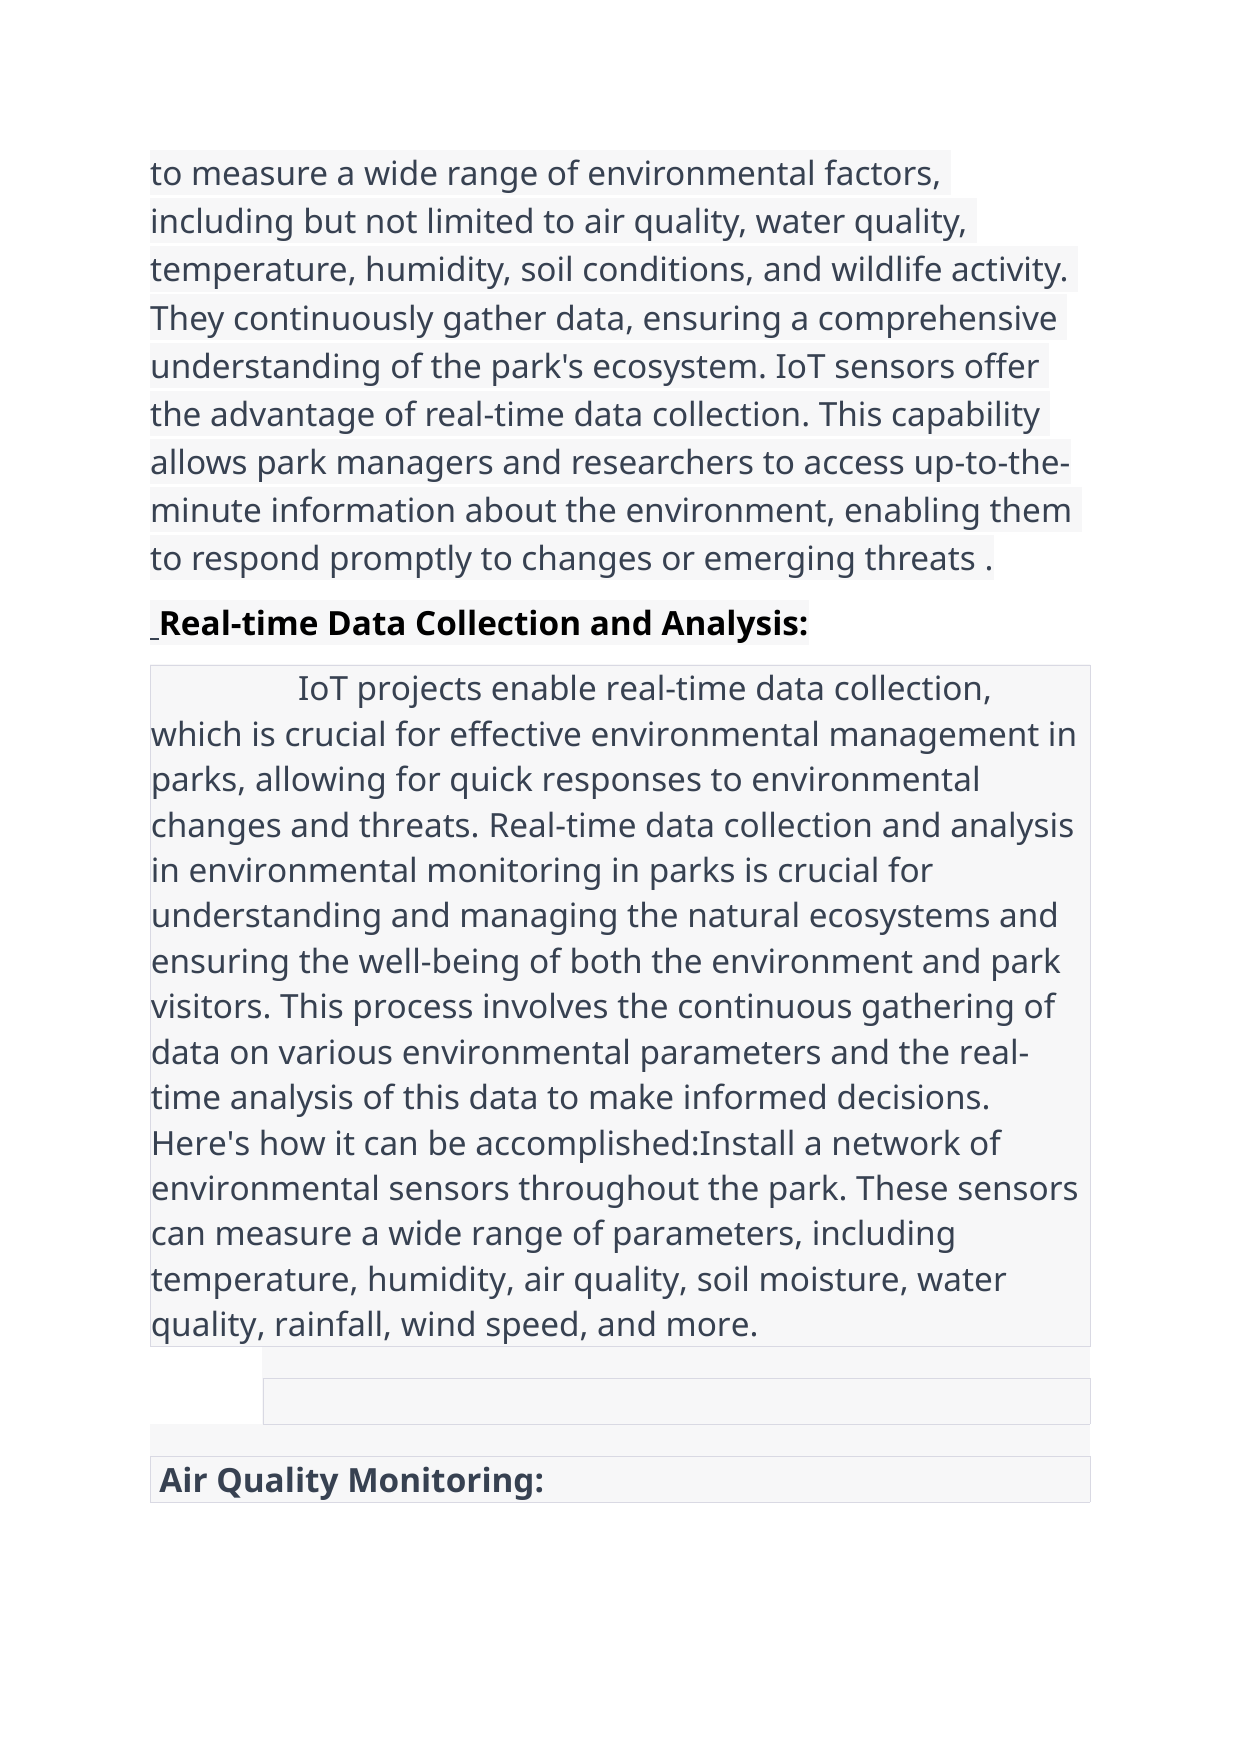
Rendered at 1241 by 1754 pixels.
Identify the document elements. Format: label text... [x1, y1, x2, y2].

text Air Quality Monitoring: [151, 1457, 1090, 1502]
text to measure a wide range of environmental factors, including but not limited to air quality, water quality, temperature, humidity, soil conditions, and wildlife activity. They continuously gather data, ensuring a comprehensive understanding of the park's ecosystem. IoT sensors offer the advantage of real-time data collection. This capability allows park managers and researchers to access up-to-the-minute information about the environment, enabling them to respond promptly to changes or emerging threats . [150, 150, 1090, 580]
text Real-time Data Collection and Analysis: [150, 600, 1090, 645]
text IoT projects enable real-time data collection, which is crucial for effective environmental management in parks, allowing for quick responses to environmental changes and threats. Real-time data collection and analysis in environmental monitoring in parks is crucial for understanding and managing the natural ecosystems and ensuring the well-being of both the environment and park visitors. This process involves the continuous gathering of data on various environmental parameters and the real-time analysis of this data to make informed decisions. Here's how it can be accomplished:Install a network of environmental sensors throughout the park. These sensors can measure a wide range of parameters, including temperature, humidity, air quality, soil moisture, water quality, rainfall, wind speed, and more. [151, 666, 1090, 1346]
